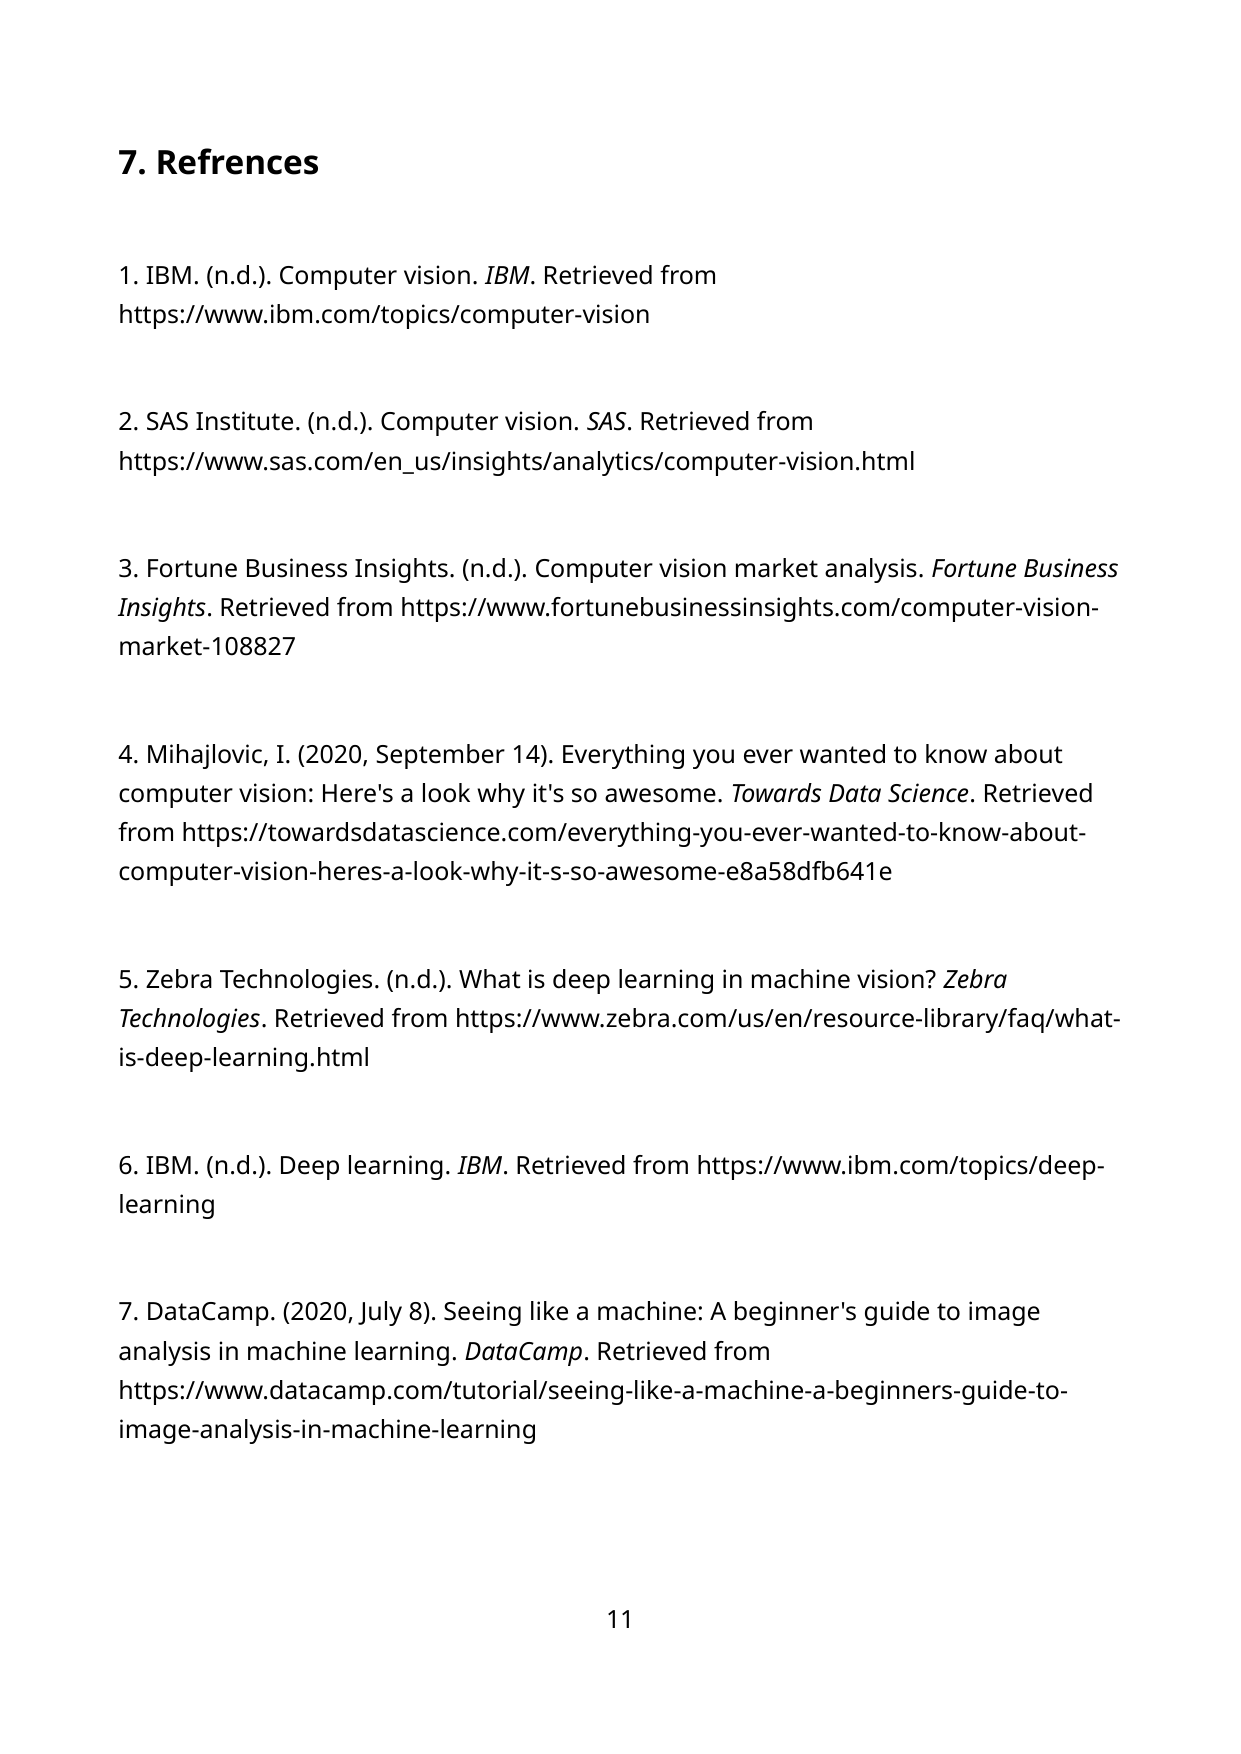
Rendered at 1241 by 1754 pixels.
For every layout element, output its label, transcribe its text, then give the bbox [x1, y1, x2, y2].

text 3. Fortune Business Insights. (n.d.). Computer vision market analysis. Fortune Business Insights. Retrieved from https://www.fortunebusinessinsights.com/computer-vision-market-108827 [118, 551, 1122, 663]
text 7. DataCamp. (2020, July 8). Seeing like a machine: A beginner's guide to image analysis in machine learning. DataCamp. Retrieved from https://www.datacamp.com/tutorial/seeing-like-a-machine-a-beginners-guide-to-image-analysis-in-machine-learning [118, 1294, 1122, 1446]
subtitle Refrences [118, 139, 1122, 184]
text 1. IBM. (n.d.). Computer vision. IBM. Retrieved from https://www.ibm.com/topics/computer-vision [118, 257, 1122, 331]
text 2. SAS Institute. (n.d.). Computer vision. SAS. Retrieved from https://www.sas.com/en_us/insights/analytics/computer-vision.html [118, 404, 1122, 477]
text 6. IBM. (n.d.). Deep learning. IBM. Retrieved from https://www.ibm.com/topics/deep-learning [118, 1147, 1122, 1221]
text 5. Zebra Technologies. (n.d.). What is deep learning in machine vision? Zebra Technologies. Retrieved from https://www.zebra.com/us/en/resource-library/faq/what-is-deep-learning.html [118, 962, 1122, 1074]
text 4. Mihajlovic, I. (2020, September 14). Everything you ever wanted to know about computer vision: Here's a look why it's so awesome. Towards Data Science. Retrieved from https://towardsdatascience.com/everything-you-ever-wanted-to-know-about-computer-vision-heres-a-look-why-it-s-so-awesome-e8a58dfb641e [118, 737, 1122, 888]
